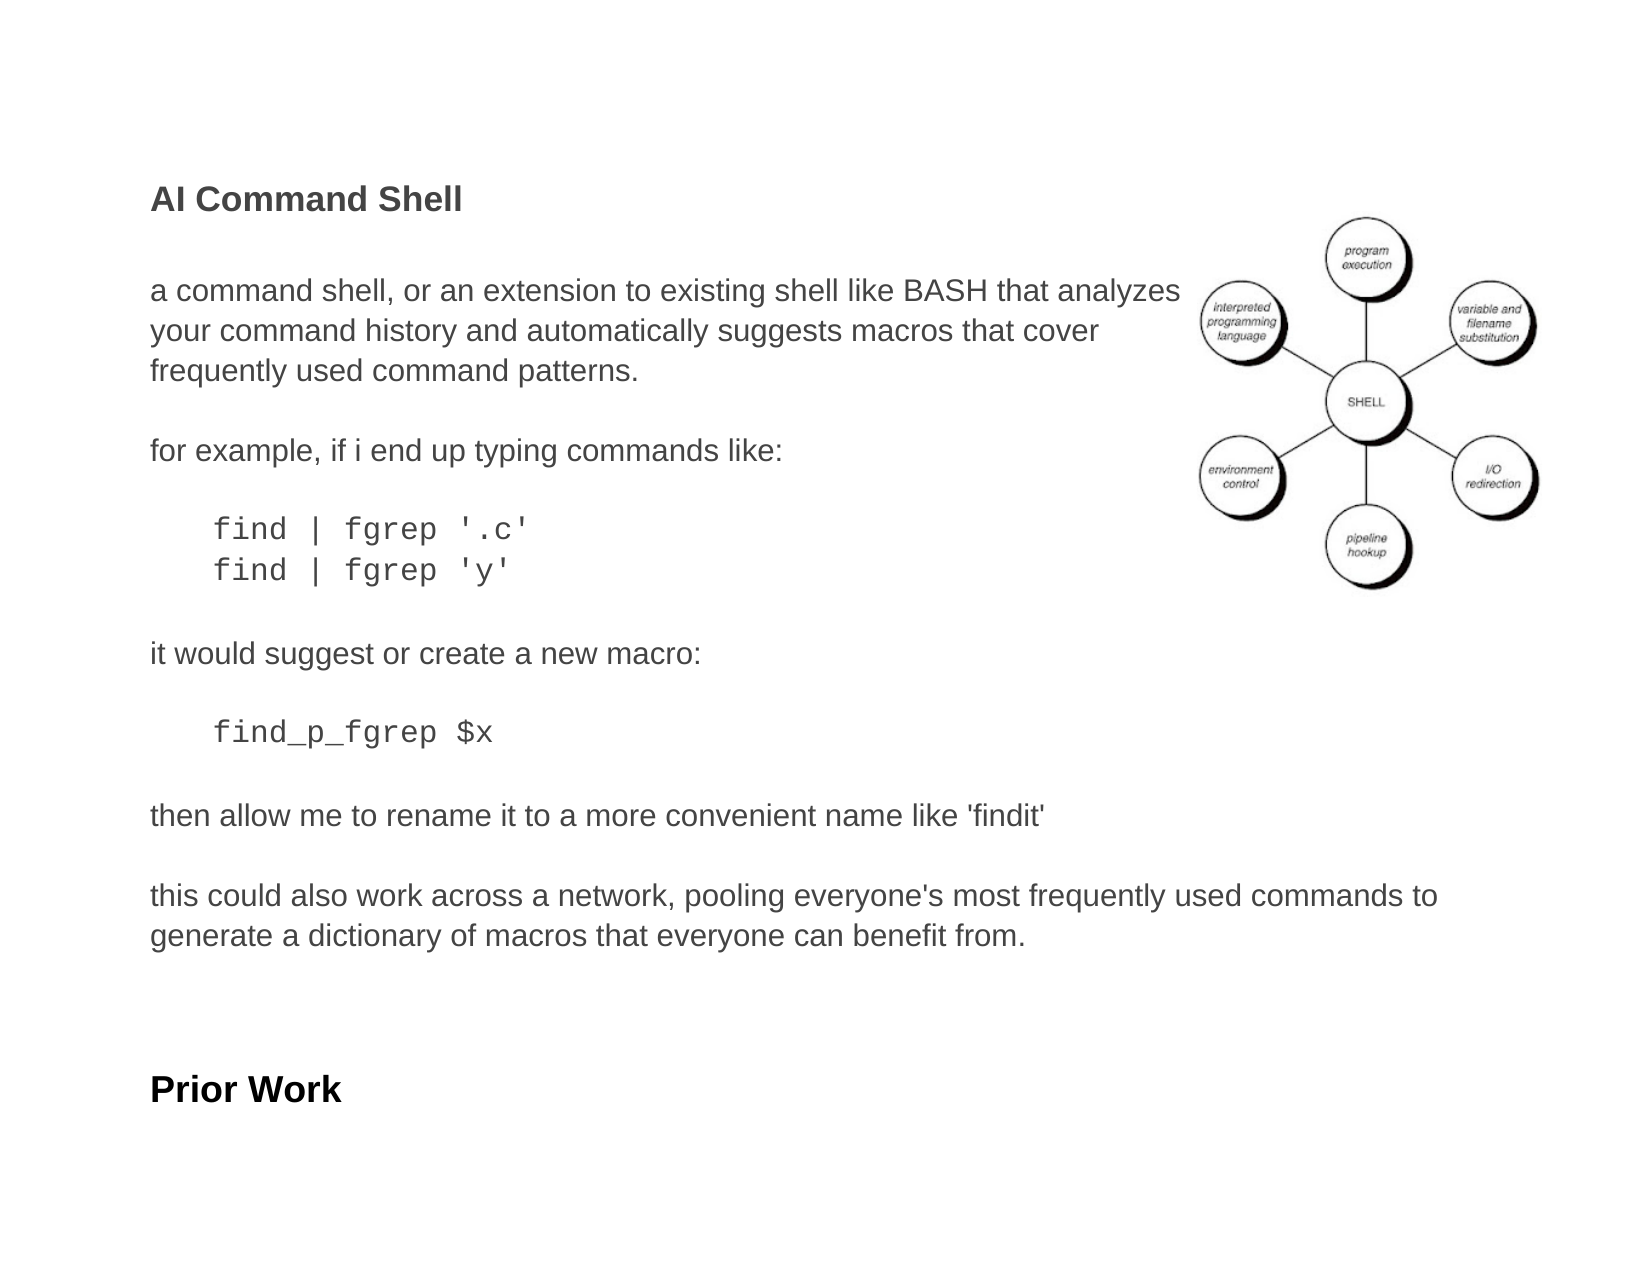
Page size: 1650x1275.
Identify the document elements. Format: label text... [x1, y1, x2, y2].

text for example, if i end up typing commands like: [150, 433, 1196, 468]
picture [1196, 211, 1543, 597]
text then allow me to rename it to a more convenient name like 'findit' [150, 798, 1500, 832]
text it would suggest or create a new macro: [150, 636, 1500, 671]
text find_p_fgrep $x [212, 716, 1500, 752]
text a command shell, or an extension to existing shell like BASH that analyzes your command history and automatically suggests macros that cover frequently used command patterns. [150, 273, 1196, 388]
text find | fgrep 'y' [212, 554, 1196, 590]
subtitle AI Command Shell [150, 179, 1500, 219]
text this could also work across a network, pooling everyone's most frequently used commands to generate a dictionary of macros that everyone can benefit from. [150, 878, 1500, 953]
subtitle Prior Work [150, 1069, 1500, 1111]
text find | fgrep '.c' [212, 514, 1196, 549]
